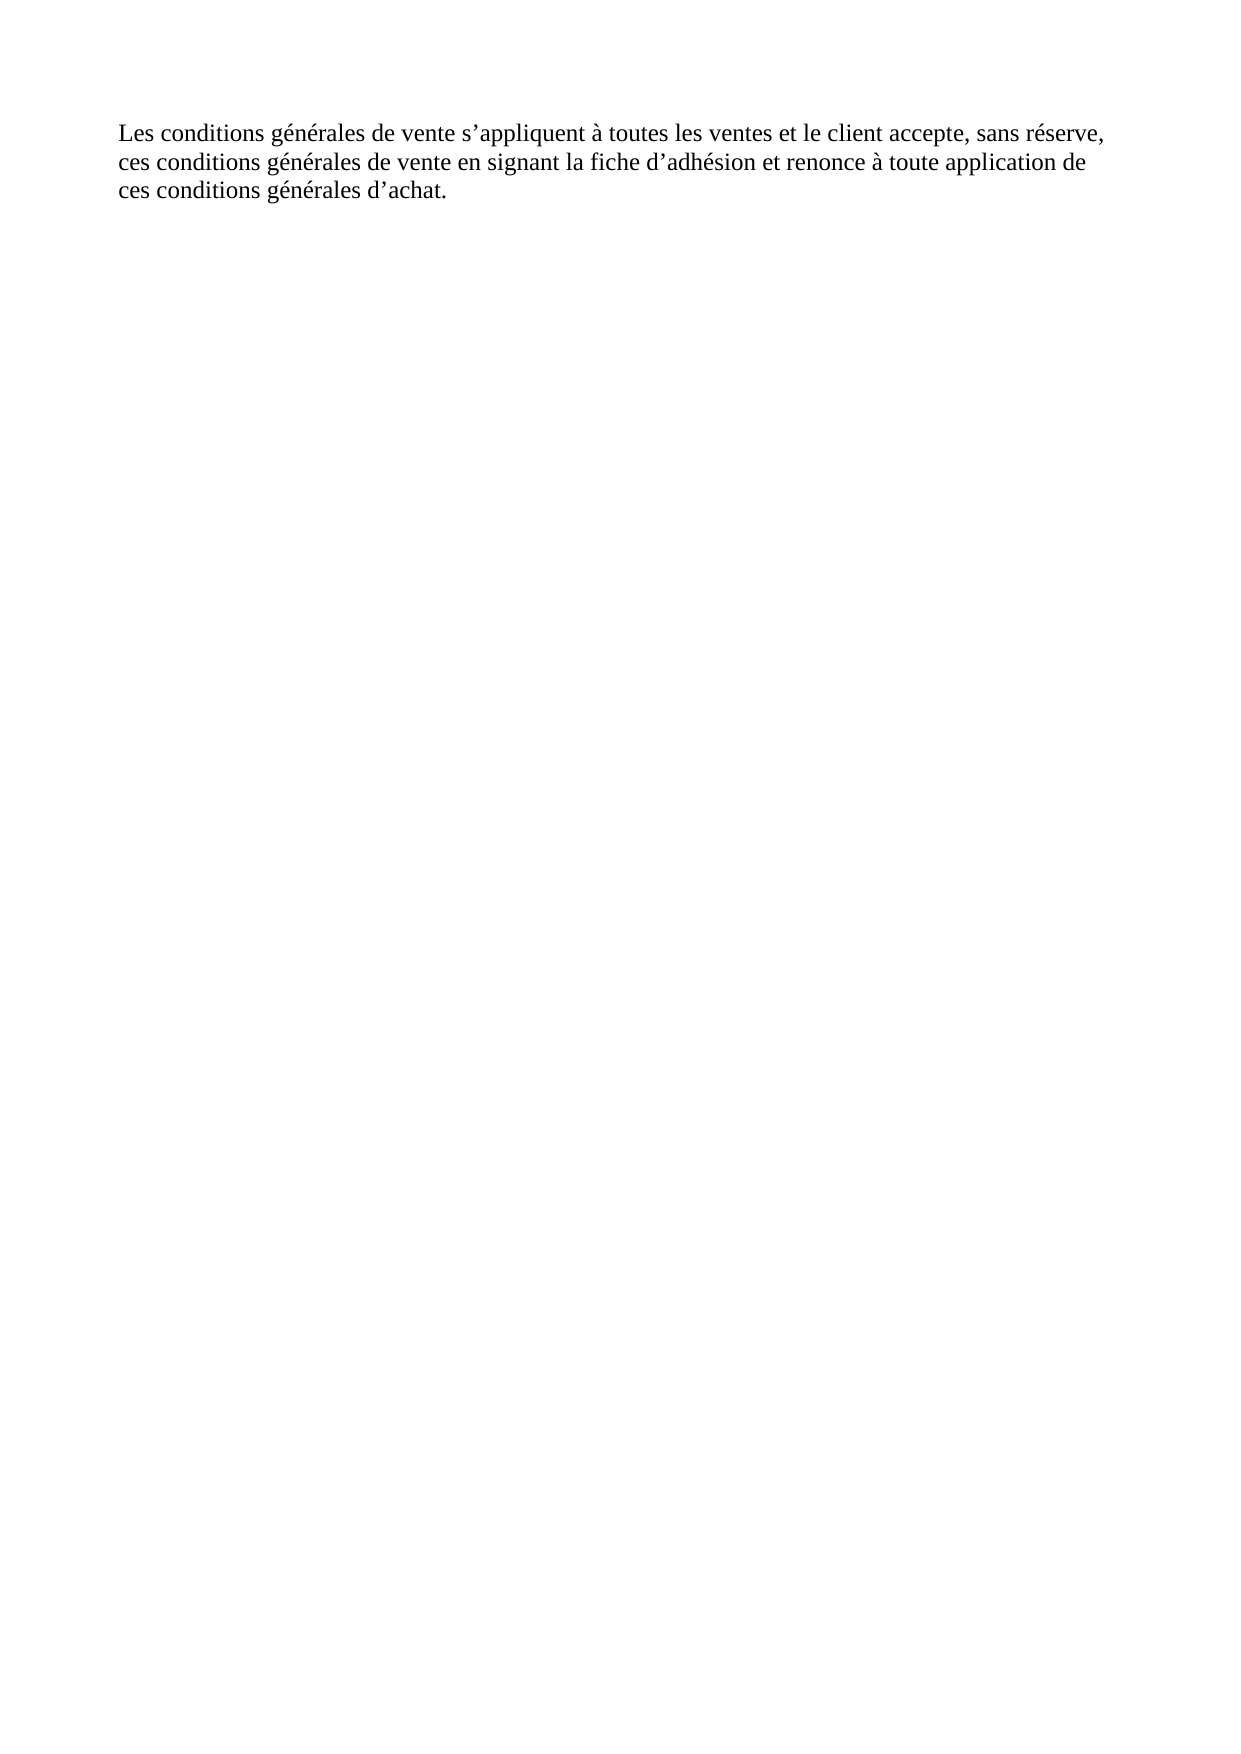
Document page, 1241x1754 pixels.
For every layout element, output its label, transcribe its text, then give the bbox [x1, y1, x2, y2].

text Les conditions générales de vente s’appliquent à toutes les ventes et le client accepte, sans réserve, ces conditions générales de vente en signant la fiche d’adhésion et renonce à toute application de ces conditions générales d’achat. [118, 118, 1122, 204]
